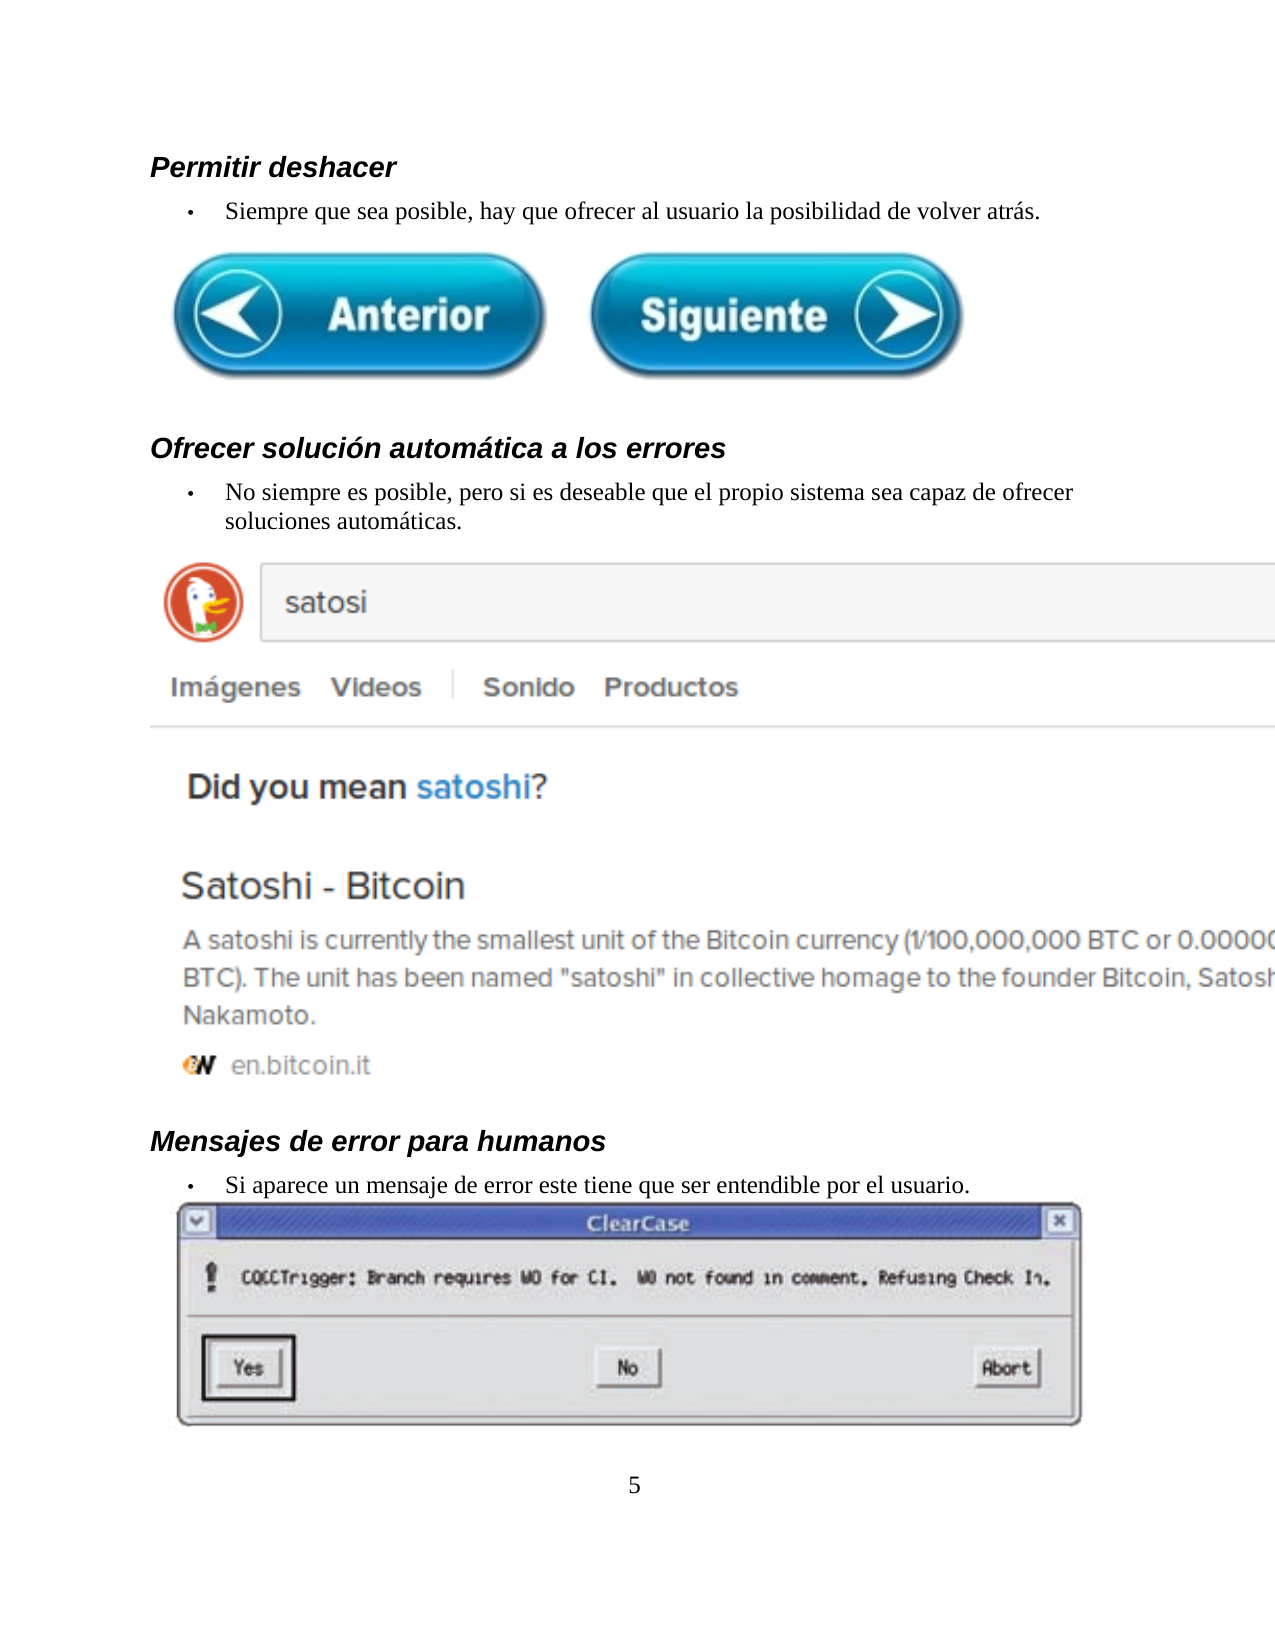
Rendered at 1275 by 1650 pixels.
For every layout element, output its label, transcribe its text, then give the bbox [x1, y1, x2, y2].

subtitle Ofrecer solución automática a los errores [150, 431, 1125, 464]
picture [150, 534, 1275, 1100]
picture [150, 1198, 1111, 1437]
list Siempre que sea posible, hay que ofrecer al usuario la posibilidad de volver atrás. [187, 196, 1125, 225]
list Si aparece un mensaje de error este tiene que ser entendible por el usuario. [187, 1170, 1125, 1199]
picture [150, 224, 984, 406]
subtitle Mensajes de error para humanos [150, 1124, 1125, 1158]
subtitle Permitir deshacer [150, 150, 1125, 183]
list No siempre es posible, pero si es deseable que el propio sistema sea capaz de ofrecer soluciones automáticas. [187, 477, 1125, 534]
